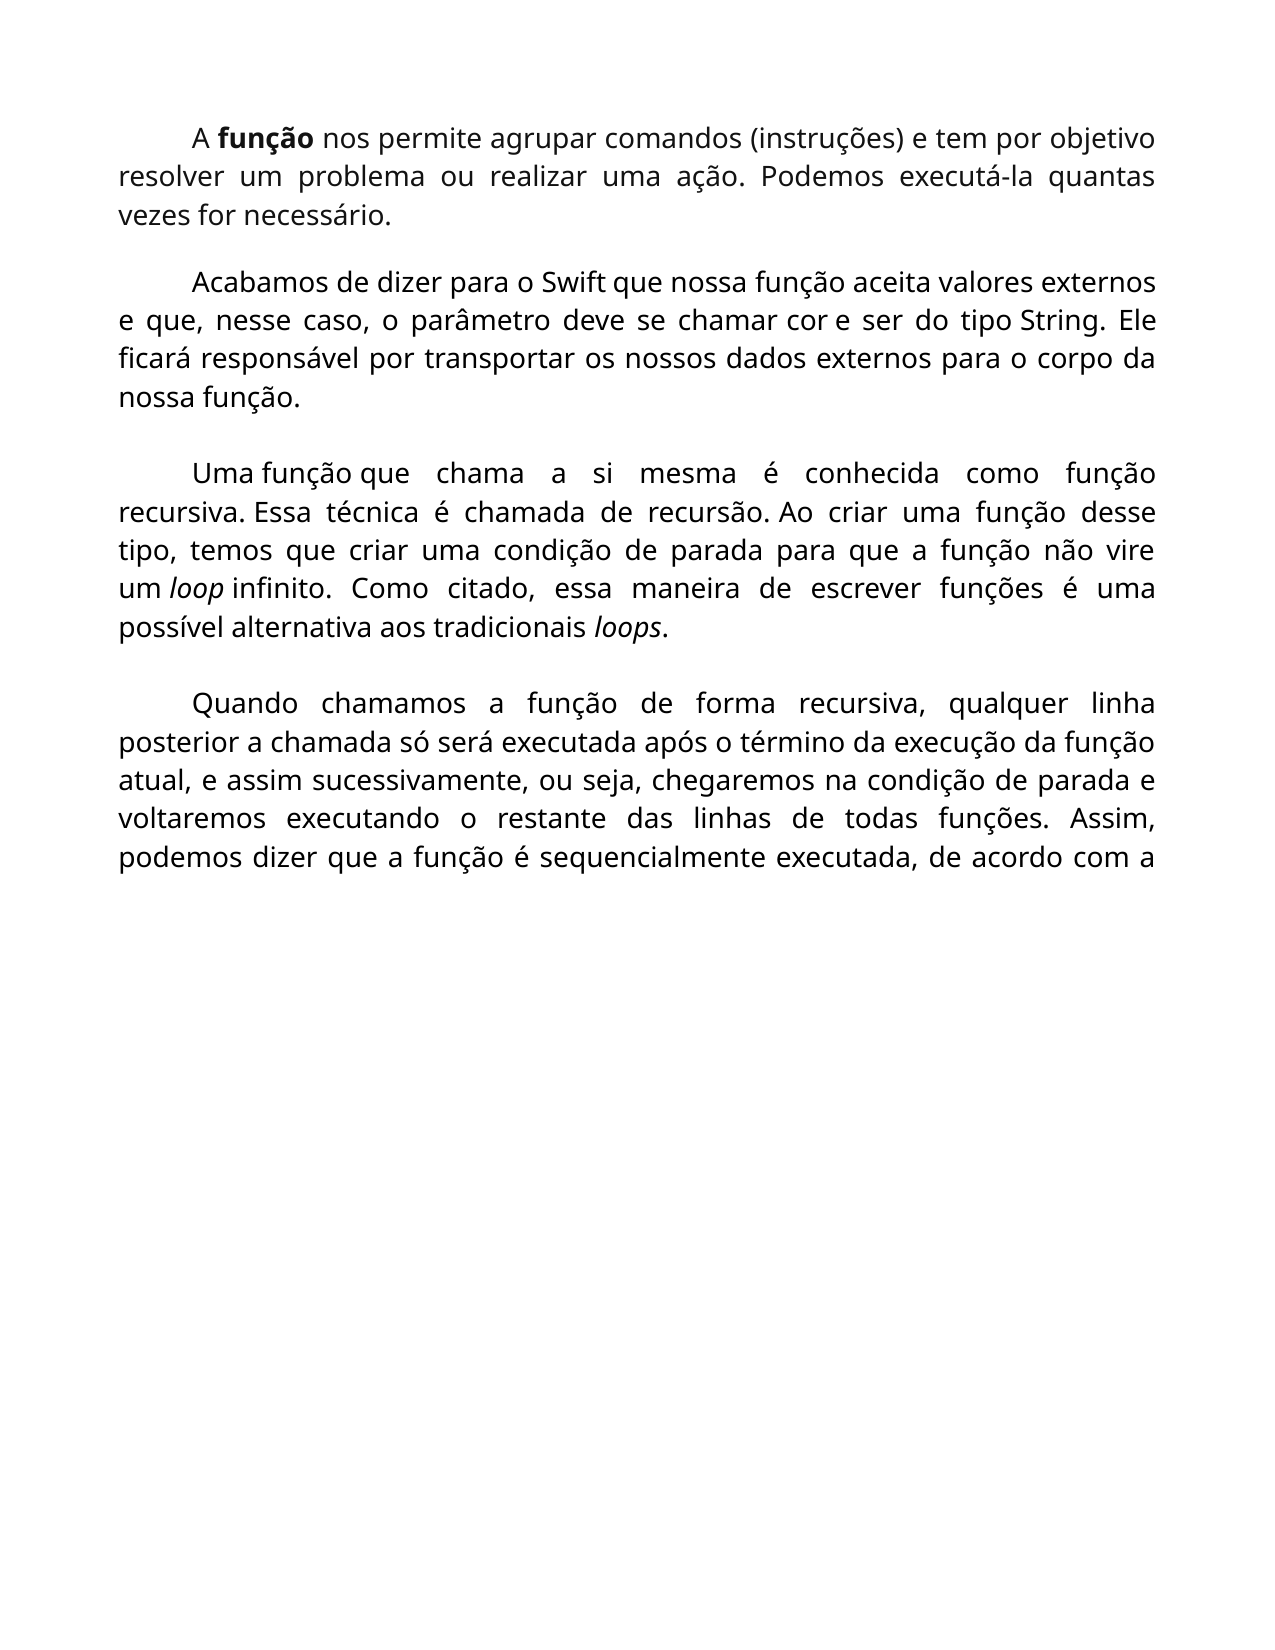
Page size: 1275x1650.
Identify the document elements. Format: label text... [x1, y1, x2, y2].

text A função nos permite agrupar comandos (instruções) e tem por objetivo resolver um problema ou realizar uma ação. Podemos executá-la quantas vezes for necessário. [118, 118, 1157, 233]
text Acabamos de dizer para o Swift que nossa função aceita valores externos e que, nesse caso, o parâmetro deve se chamar cor e ser do tipo String. Ele ficará responsável por transportar os nossos dados externos para o corpo da nossa função. [118, 262, 1157, 415]
text Quando chamamos a função de forma recursiva, qualquer linha posterior a chamada só será executada após o término da execução da função atual, e assim sucessivamente, ou seja, chegaremos na condição de parada e voltaremos executando o restante das linhas de todas funções. Assim, podemos dizer que a função é sequencialmente executada, de acordo com a [118, 683, 1157, 875]
text Uma função que chama a si mesma é conhecida como função recursiva. Essa técnica é chamada de recursão. Ao criar uma função desse tipo, temos que criar uma condição de parada para que a função não vire um loop infinito. Como citado, essa maneira de escrever funções é uma possível alternativa aos tradicionais loops. [118, 453, 1157, 645]
